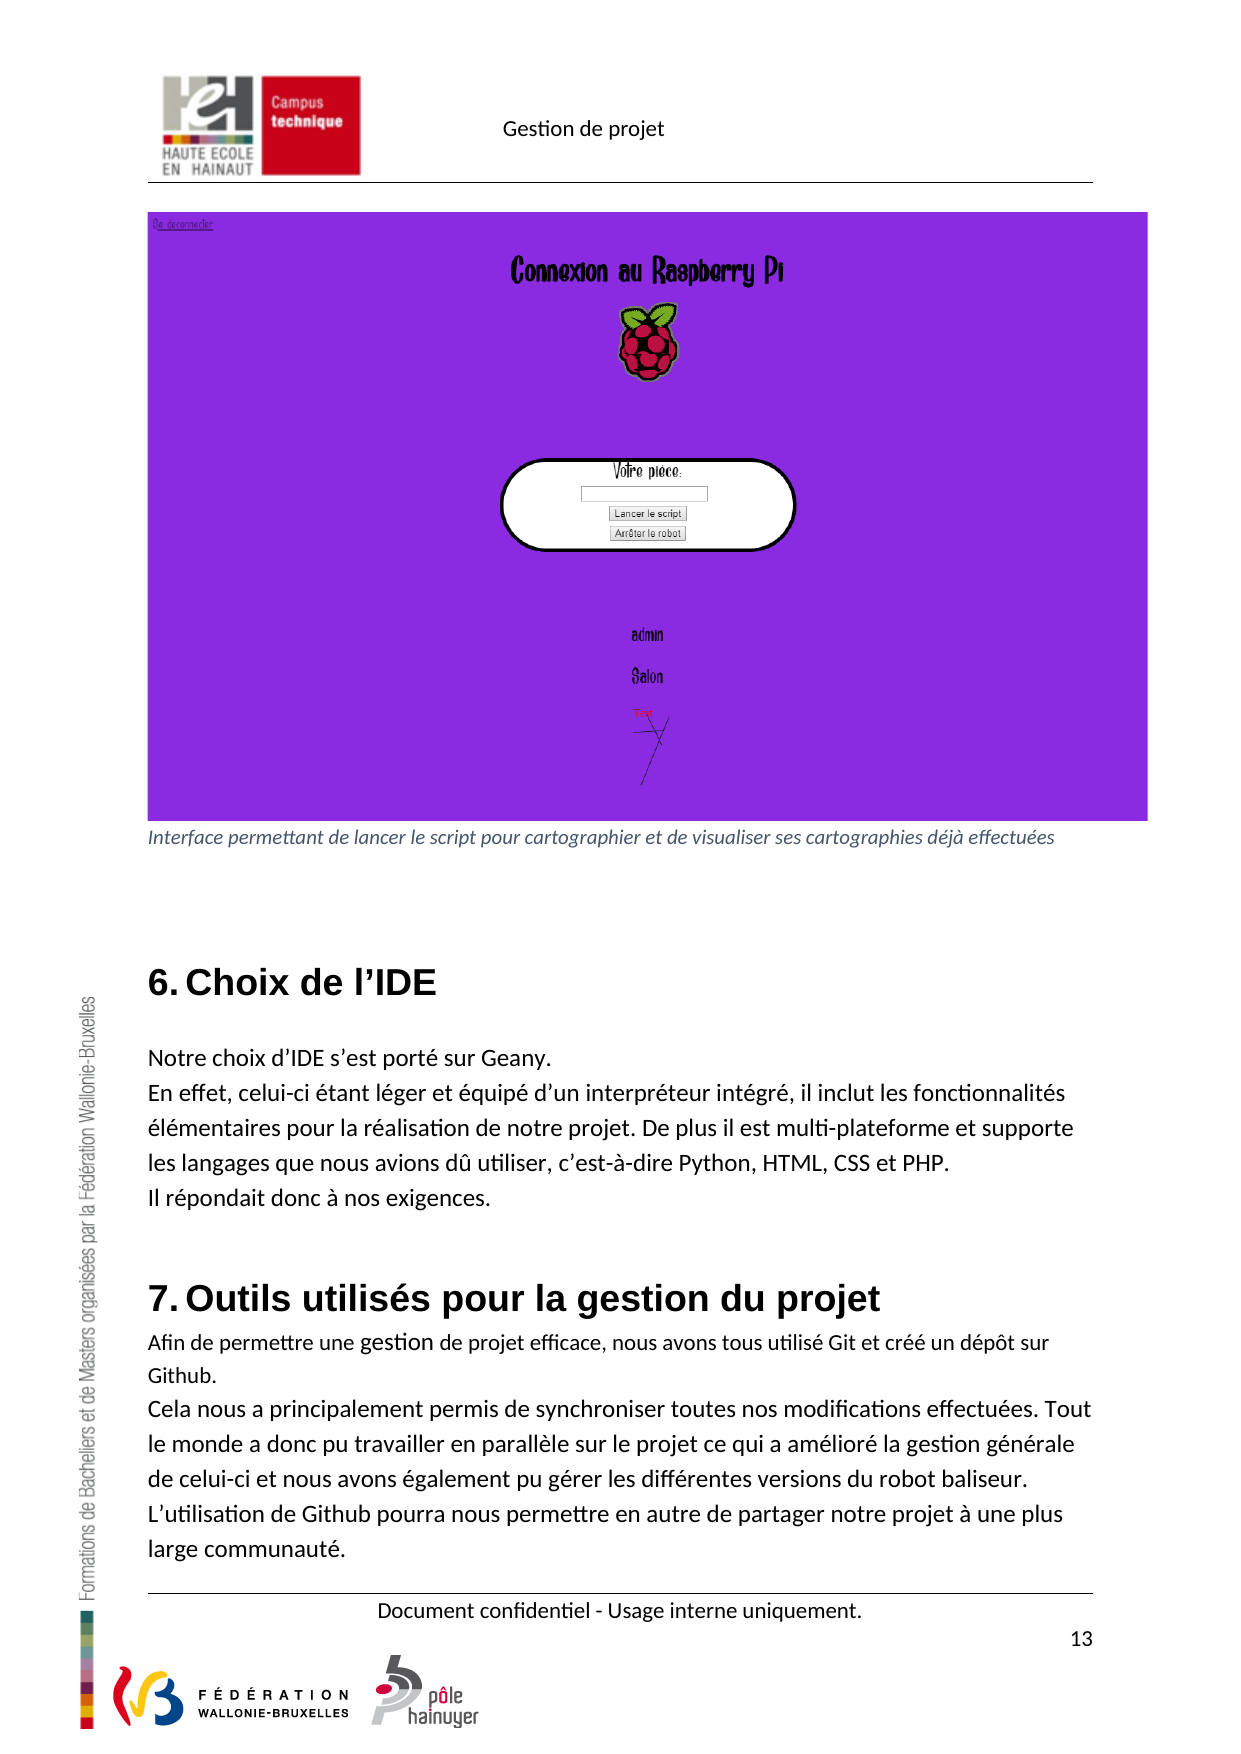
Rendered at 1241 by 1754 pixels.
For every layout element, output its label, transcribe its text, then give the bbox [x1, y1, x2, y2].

subtitle Choix de l’IDE [148, 960, 1093, 1003]
text Il répondait donc à nos exigences. [148, 1182, 1093, 1247]
picture [78, 997, 98, 1729]
text Interface permettant de lancer le script pour cartographier et de visualiser ses cartographies déjà effectuées [148, 824, 1093, 850]
text L’utilisation de Github pourra nous permettre en autre de partager notre projet à une plus large communauté. [148, 1498, 1093, 1563]
picture [113, 1655, 479, 1729]
text Afin de permettre une gestion de projet efficace, nous avons tous utilisé Git et créé un dépôt sur Github. [148, 1326, 1093, 1389]
picture [158, 73, 369, 182]
text Notre choix d’IDE s’est porté sur Geany. En effet, celui-ci étant léger et équipé d’un interpréteur intégré, il inclut les fonctionnalités élémentaires pour la réalisation de notre projet. De plus il est multi-plateforme et supporte les langages que nous avions dû utiliser, c’est-à-dire Python, HTML, CSS et PHP. [148, 1042, 1093, 1177]
picture [147, 212, 1148, 821]
subtitle Outils utilisés pour la gestion du projet [148, 1277, 1093, 1320]
text Cela nous a principalement permis de synchroniser toutes nos modifications effectuées. Tout le monde a donc pu travailler en parallèle sur le projet ce qui a amélioré la gestion générale de celui-ci et nous avons également pu gérer les différentes versions du robot baliseur. [148, 1393, 1093, 1493]
